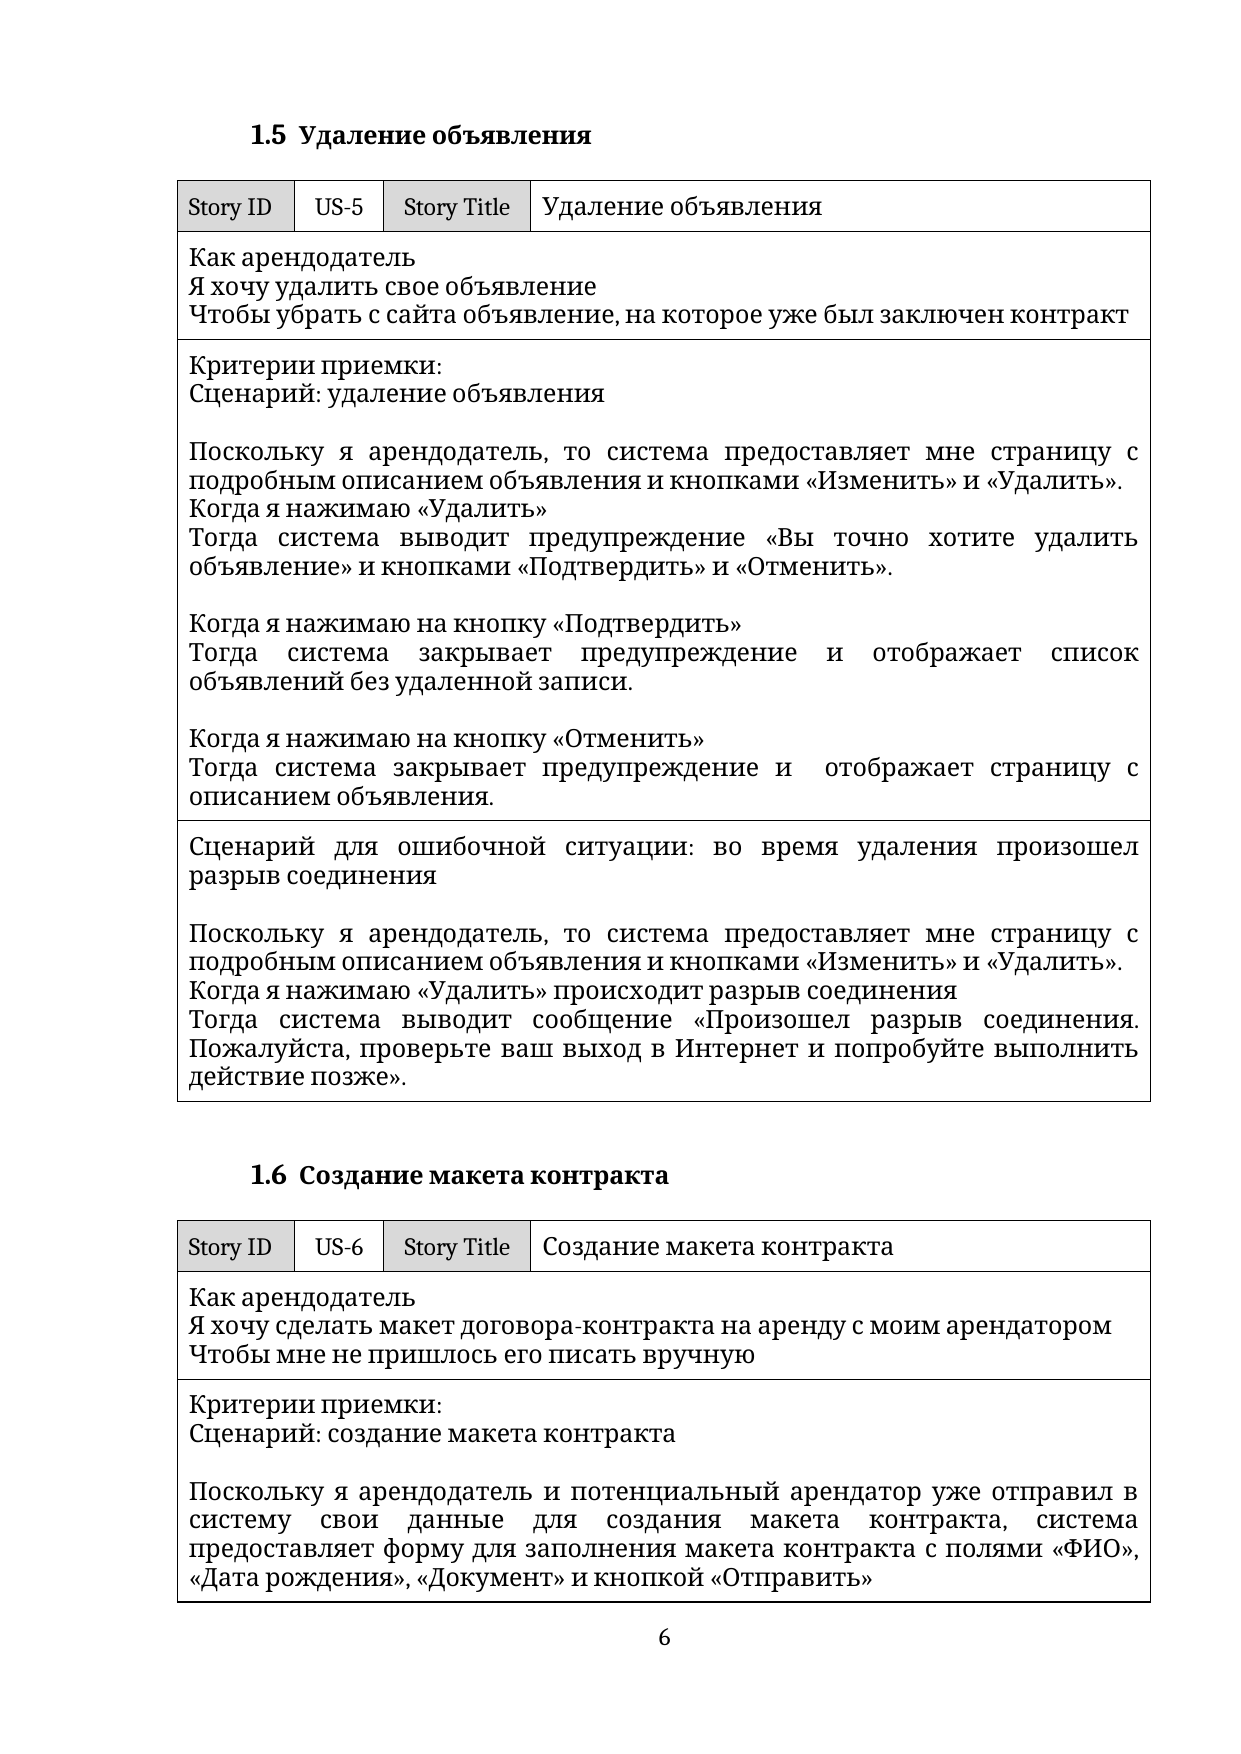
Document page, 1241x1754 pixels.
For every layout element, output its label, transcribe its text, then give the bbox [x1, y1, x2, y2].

table_header Удаление объявления [531, 181, 1150, 231]
table_header Story ID [178, 181, 294, 231]
list Удаление объявления [251, 118, 1152, 152]
table_cell Сценарий для ошибочной ситуации: во время удаления произошел разрыв соединения Поскольку я арендодатель, то система предоставляет мне страницу с подробным описанием объявления и кнопками «Изменить» и «Удалить». Когда я нажимаю «Удалить» происходит разрыв соединения Тогда система выводит сообщение «Произошел разрыв соединения. Пожалуйста, проверьте ваш выход в Интернет и попробуйте выполнить действие позже». [178, 821, 1150, 1101]
table_header Story ID [178, 1221, 294, 1271]
table_header US-6 [295, 1221, 383, 1271]
table_cell Как арендодатель Я хочу сделать макет договора-контракта на аренду с моим арендатором Чтобы мне не пришлось его писать вручную [178, 1272, 1150, 1378]
table_cell Как арендодатель Я хочу удалить свое объявление Чтобы убрать с сайта объявление, на которое уже был заключен контракт [178, 232, 1150, 339]
list Создание макета контракта [251, 1158, 1152, 1191]
table_cell Критерии приемки: Сценарий: удаление объявления Поскольку я арендодатель, то система предоставляет мне страницу с подробным описанием объявления и кнопками «Изменить» и «Удалить». Когда я нажимаю «Удалить» Тогда система выводит предупреждение «Вы точно хотите удалить объявление» и кнопками «Подтвердить» и «Отменить». Когда я нажимаю на кнопку «Подтвердить» Тогда система закрывает предупреждение и отображает список объявлений без удаленной записи. Когда я нажимаю на кнопку «Отменить» Тогда система закрывает предупреждение и отображает страницу с описанием объявления. [178, 340, 1150, 820]
table_header US-5 [295, 181, 383, 231]
table_header Создание макета контракта [531, 1221, 1150, 1271]
table_header Story Title [384, 181, 530, 231]
table_header Story Title [384, 1221, 530, 1271]
table_cell Критерии приемки: Сценарий: создание макета контракта Поскольку я арендодатель и потенциальный арендатор уже отправил в систему свои данные для создания макета контракта, система предоставляет форму для заполнения макета контракта с полями «ФИО», «Дата рождения», «Документ» и кнопкой «Отправить» [178, 1380, 1150, 1601]
